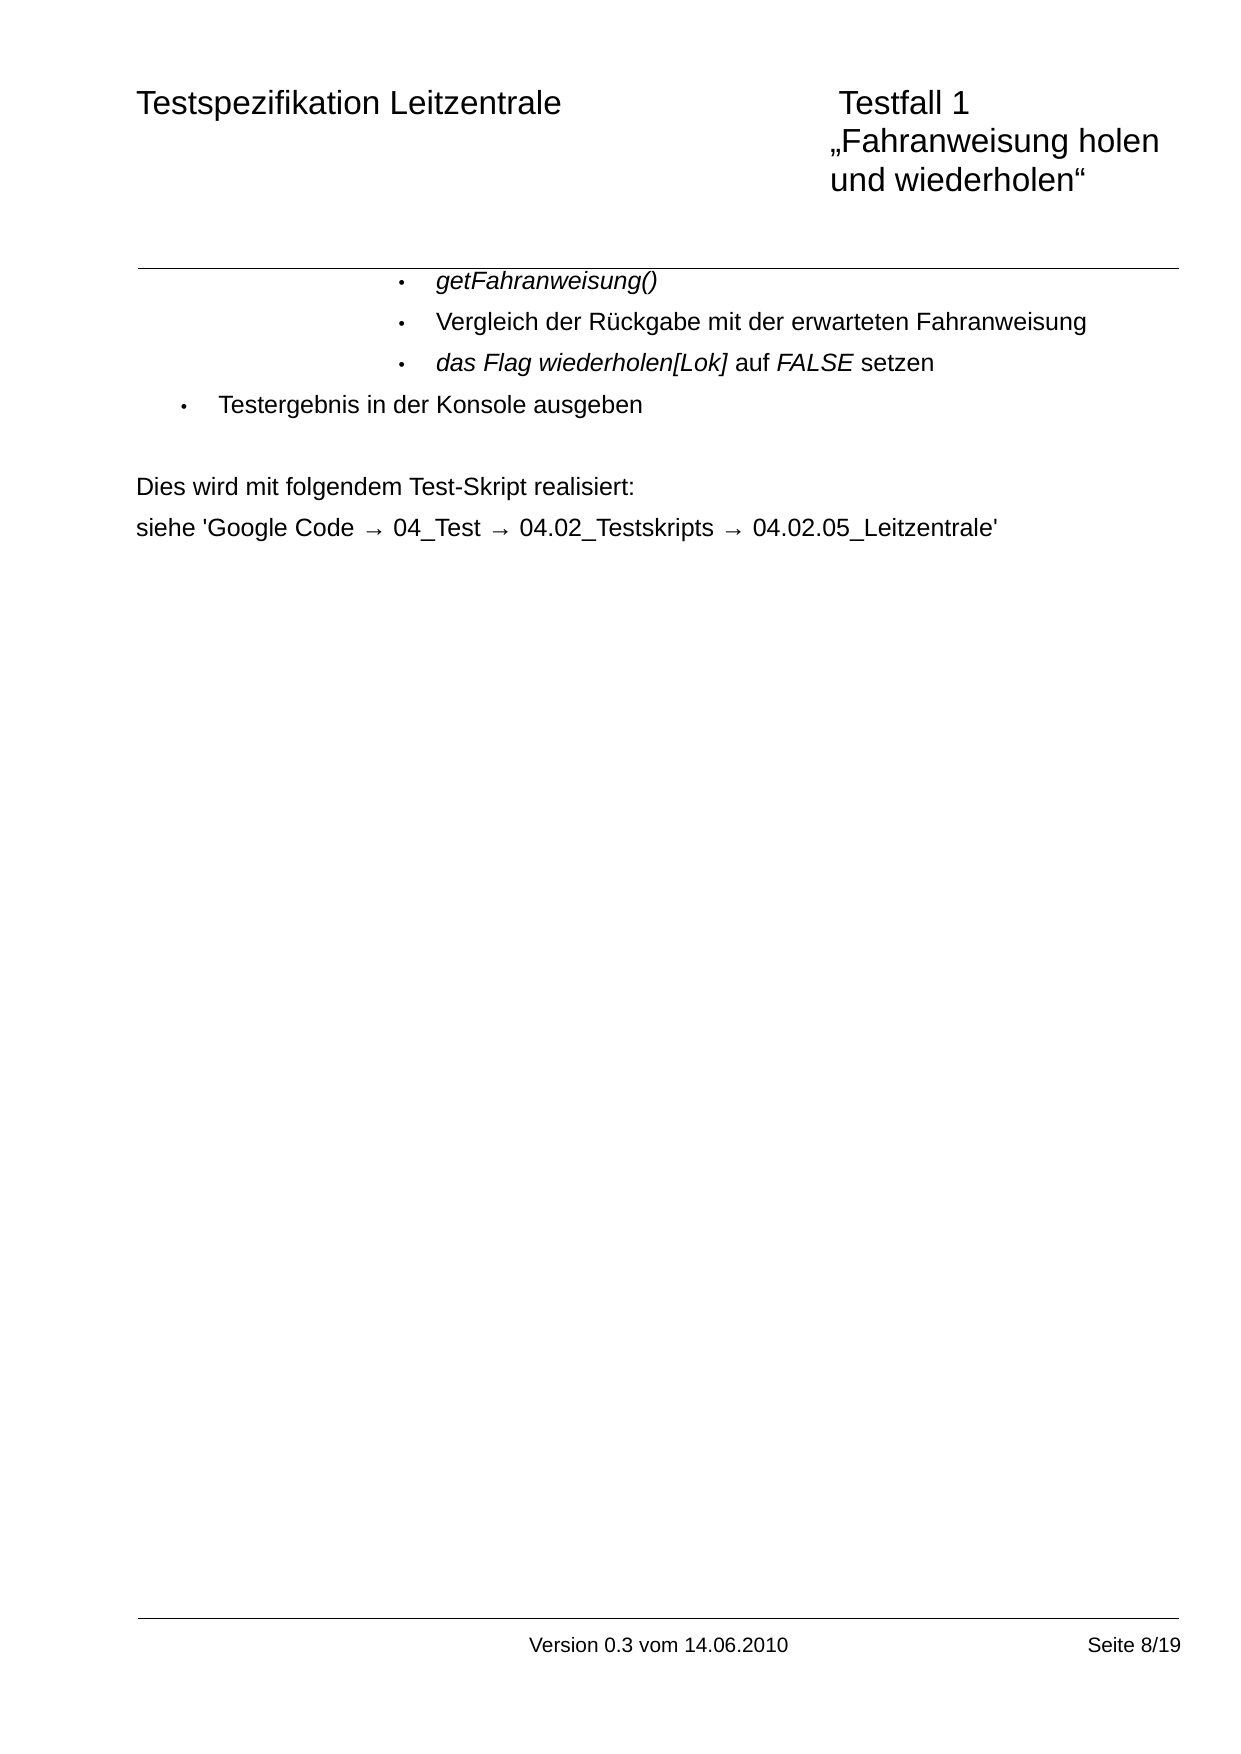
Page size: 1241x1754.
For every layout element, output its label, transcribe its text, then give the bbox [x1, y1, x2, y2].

list getFahranweisung() [444, 289, 636, 294]
text Dies wird mit folgendem Test-Skript realisiert: [136, 472, 1181, 501]
text siehe 'Google Code → 04_Test → 04.02_Testskripts → 04.02.05_Leitzentrale' [136, 513, 1181, 542]
list Vergleich der Rückgabe mit der erwarteten Fahranweisung [398, 307, 1181, 336]
list das Flag wiederholen[Lok] auf FALSE setzen [398, 348, 1181, 377]
list getFahranweisung() [649, 289, 1181, 294]
list Testergebnis in der Konsole ausgeben [181, 389, 1181, 418]
